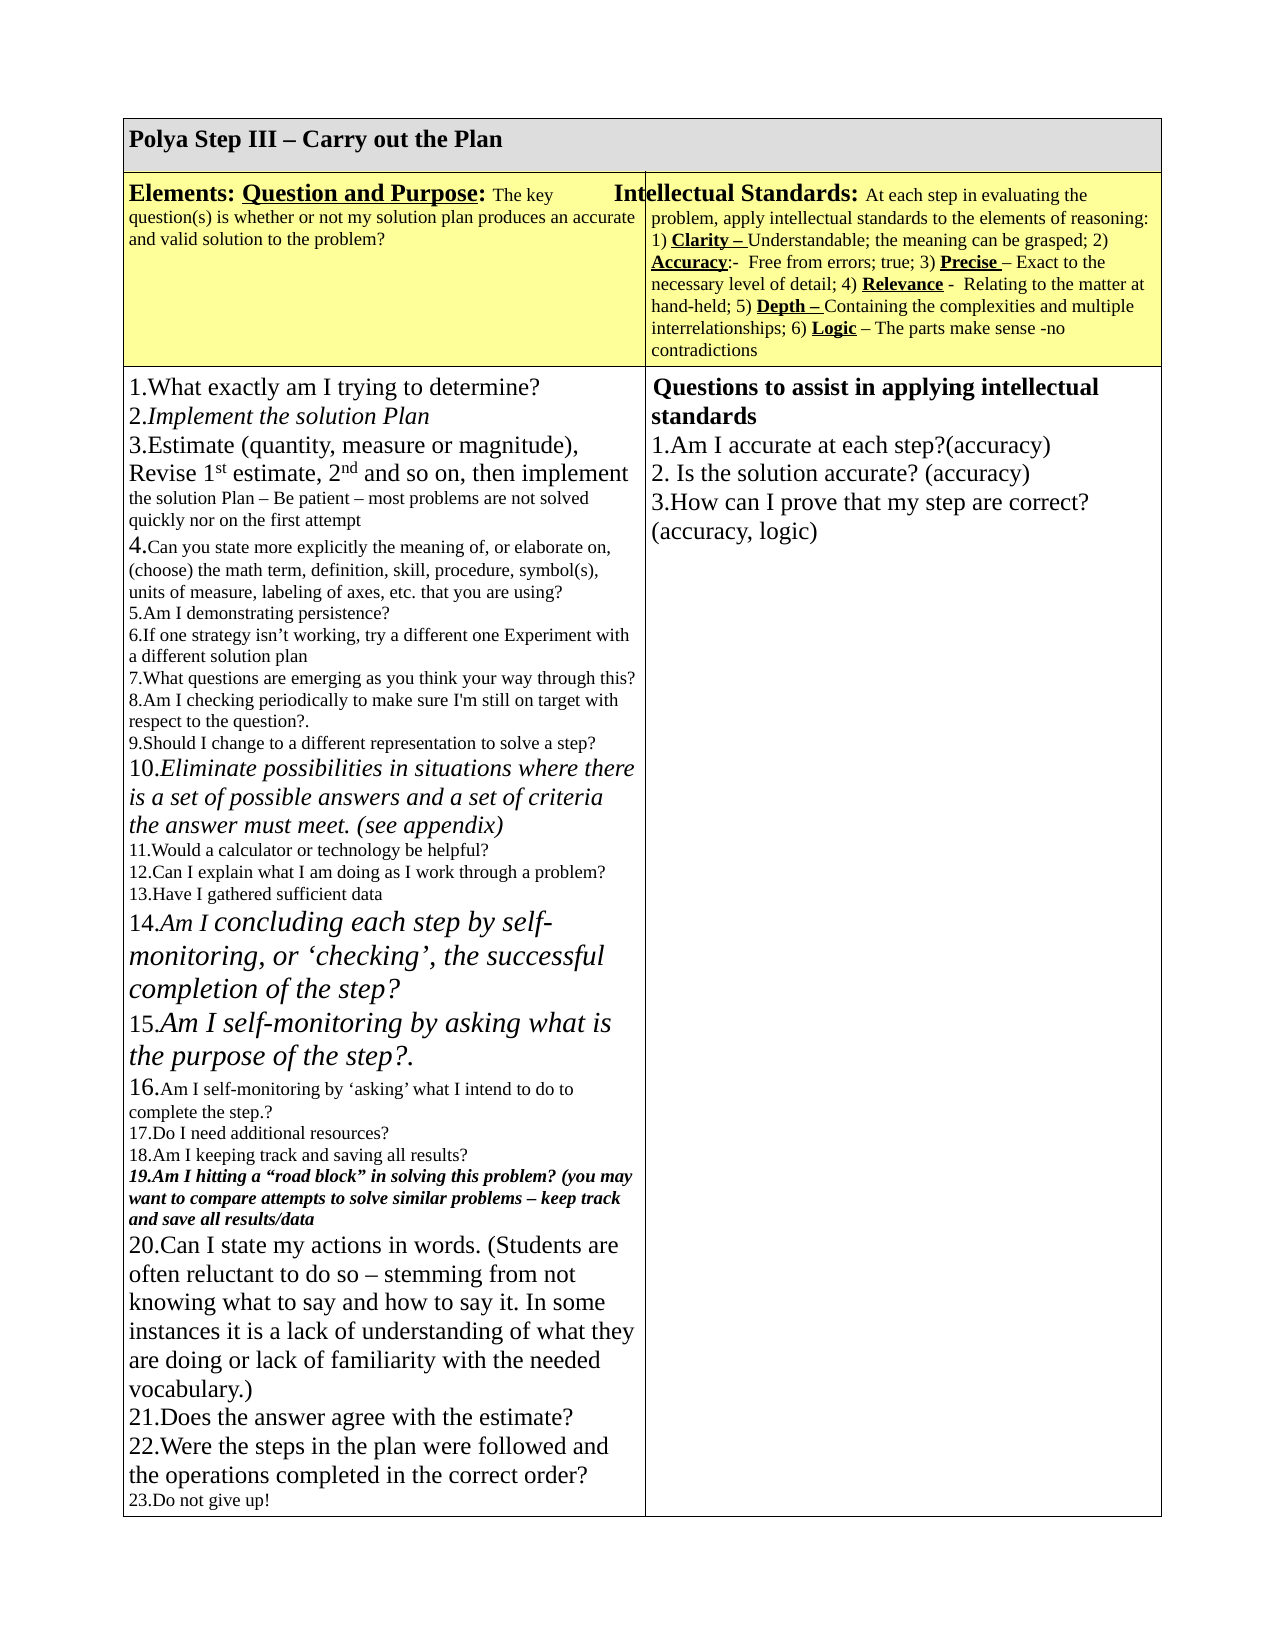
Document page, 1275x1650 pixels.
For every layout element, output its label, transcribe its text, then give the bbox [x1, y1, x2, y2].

table_cell What exactly am I trying to determine? Implement the solution Plan Estimate (quantity, measure or magnitude), Revise 1st estimate, 2nd and so on, then implement the solution Plan – Be patient – most problems are not solved quickly nor on the first attempt Can you state more explicitly the meaning of, or elaborate on, (choose) the math term, definition, skill, procedure, symbol(s), units of measure, labeling of axes, etc. that you are using? Am I demonstrating persistence? If one strategy isn’t working, try a different one Experiment with a different solution plan What questions are emerging as you think your way through this? Am I checking periodically to make sure I'm still on target with respect to the question?. Should I change to a different representation to solve a step? Eliminate possibilities in situations where there is a set of possible answers and a set of criteria the answer must meet. (see appendix) Would a calculator or technology be helpful? Can I explain what I am doing as I work through a problem? Have I gathered sufficient data Am I concluding each step by self-monitoring, or ‘checking’, the successful completion of the step? Am I self-monitoring by asking what is the purpose of the step?. Am I self-monitoring by ‘asking’ what I intend to do to complete the step.? Do I need additional resources? Am I keeping track and saving all results? Am I hitting a “road block” in solving this problem? (you may want to compare attempts to solve similar problems – keep track and save all results/data Can I state my actions in words. (Students are often reluctant to do so – stemming from not knowing what to say and how to say it. In some instances it is a lack of understanding of what they are doing or lack of familiarity with the needed vocabulary.) Does the answer agree with the estimate? Were the steps in the plan were followed and the operations completed in the correct order? Do not give up! [124, 367, 645, 1516]
table_cell Elements: Question and Purpose: The key question(s) is whether or not my solution plan produces an accurate and valid solution to the problem? [124, 173, 645, 366]
table_cell Questions to assist in applying intellectual standards Am I accurate at each step?(accuracy) Is the solution accurate? (accuracy) How can I prove that my step are correct? (accuracy, logic) [646, 367, 1161, 1516]
table_cell Intellectual Standards: At each step in evaluating the problem, apply intellectual standards to the elements of reasoning: 1) Clarity – Understandable; the meaning can be grasped; 2) Accuracy:- Free from errors; true; 3) Precise – Exact to the necessary level of detail; 4) Relevance - Relating to the matter at hand-held; 5) Depth – Containing the complexities and multiple interrelationships; 6) Logic – The parts make sense -no contradictions [646, 173, 1161, 366]
table_header Polya Step III – Carry out the Plan [124, 119, 1161, 171]
